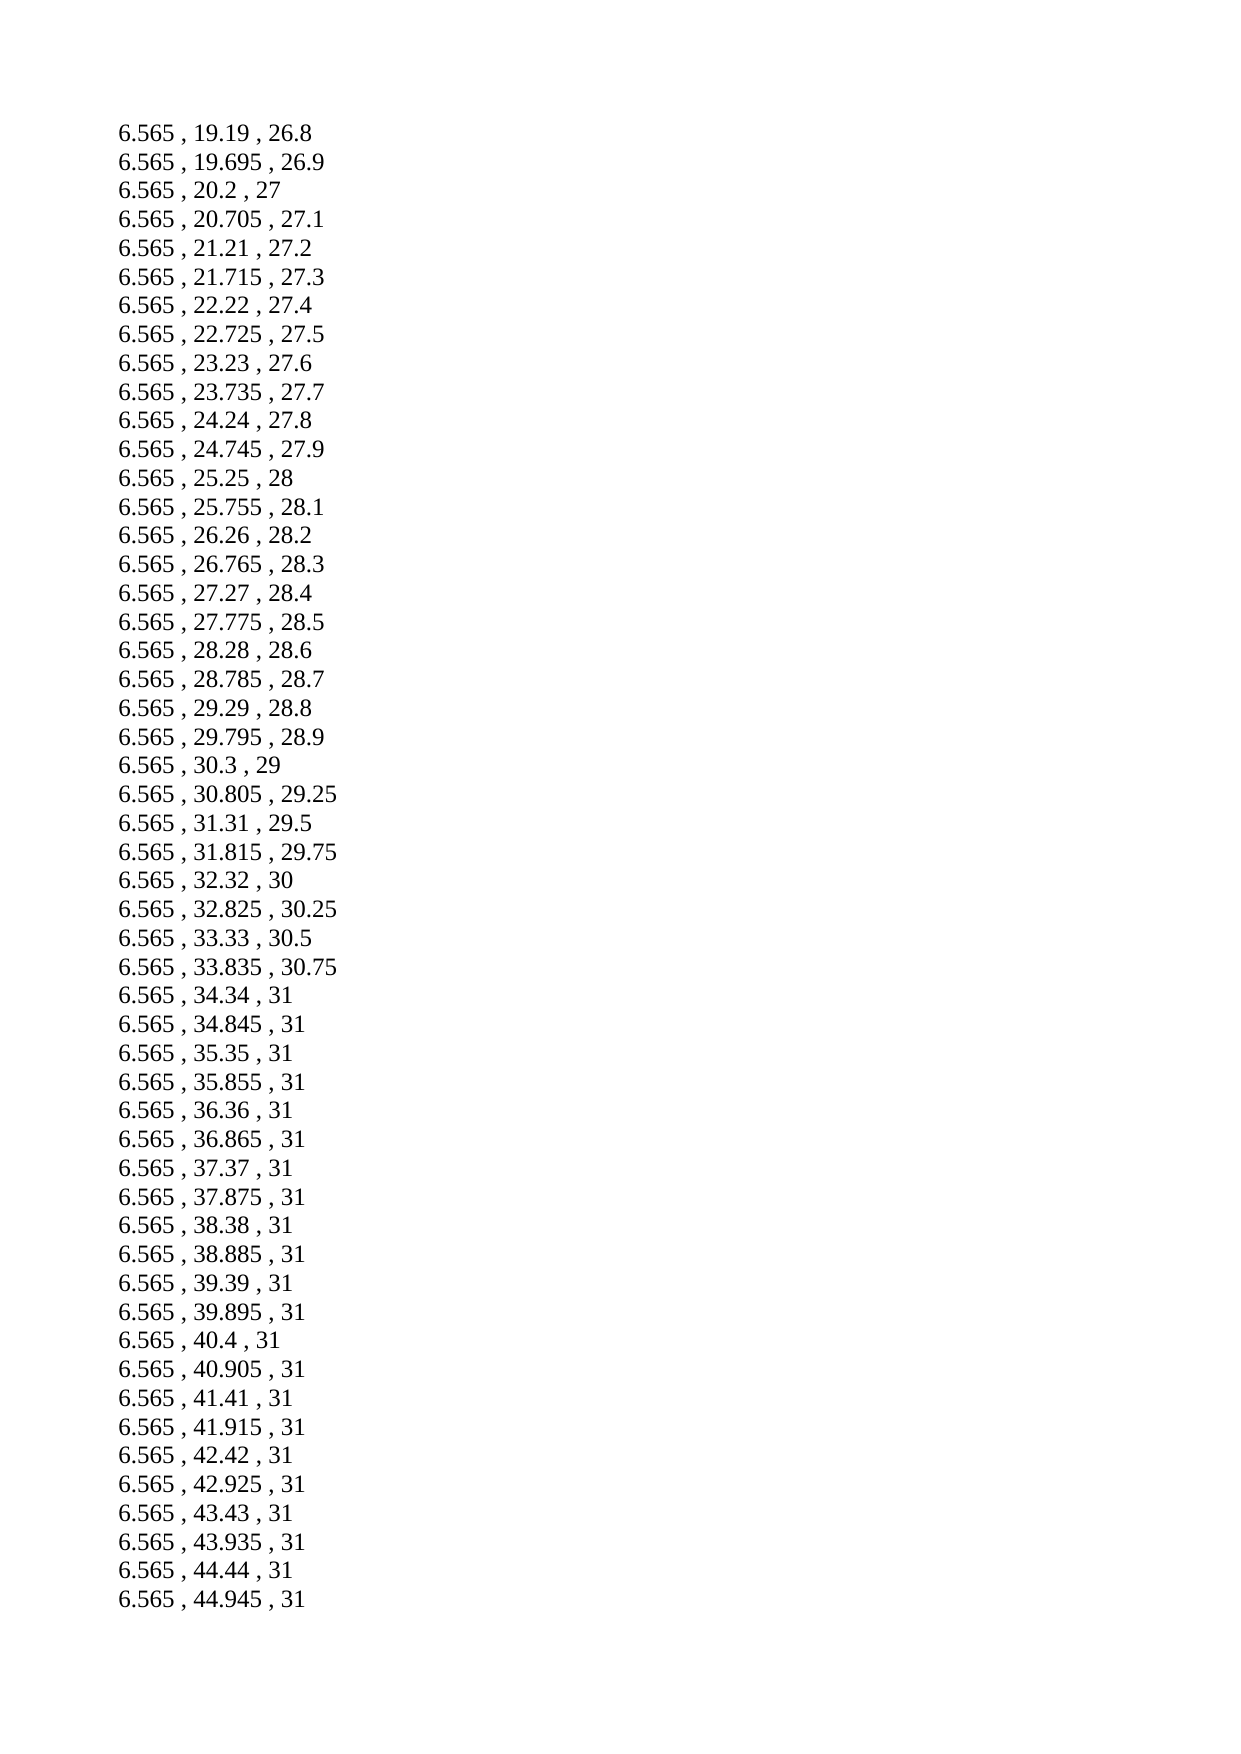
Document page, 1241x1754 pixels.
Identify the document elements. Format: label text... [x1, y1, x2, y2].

text 6.565 , 43.43 , 31 [118, 1498, 1122, 1527]
text 6.565 , 20.2 , 27 [118, 176, 1122, 204]
text 6.565 , 42.925 , 31 [118, 1469, 1122, 1498]
text 6.565 , 21.21 , 27.2 [118, 233, 1122, 262]
text 6.565 , 32.32 , 30 [118, 866, 1122, 894]
text 6.565 , 36.36 , 31 [118, 1096, 1122, 1124]
text 6.565 , 26.26 , 28.2 [118, 521, 1122, 549]
text 6.565 , 41.915 , 31 [118, 1412, 1122, 1441]
text 6.565 , 39.895 , 31 [118, 1297, 1122, 1326]
text 6.565 , 19.695 , 26.9 [118, 147, 1122, 176]
text 6.565 , 19.19 , 26.8 [118, 118, 1122, 147]
text 6.565 , 33.33 , 30.5 [118, 923, 1122, 952]
text 6.565 , 21.715 , 27.3 [118, 262, 1122, 291]
text 6.565 , 23.23 , 27.6 [118, 348, 1122, 377]
text 6.565 , 25.25 , 28 [118, 463, 1122, 492]
text 6.565 , 35.35 , 31 [118, 1038, 1122, 1067]
text 6.565 , 40.905 , 31 [118, 1354, 1122, 1383]
text 6.565 , 31.815 , 29.75 [118, 837, 1122, 866]
text 6.565 , 34.34 , 31 [118, 981, 1122, 1009]
text 6.565 , 30.805 , 29.25 [118, 779, 1122, 808]
text 6.565 , 30.3 , 29 [118, 751, 1122, 779]
text 6.565 , 44.44 , 31 [118, 1556, 1122, 1584]
text 6.565 , 34.845 , 31 [118, 1009, 1122, 1038]
text 6.565 , 28.785 , 28.7 [118, 664, 1122, 693]
text 6.565 , 32.825 , 30.25 [118, 894, 1122, 923]
text 6.565 , 29.795 , 28.9 [118, 722, 1122, 751]
text 6.565 , 22.725 , 27.5 [118, 319, 1122, 348]
text 6.565 , 23.735 , 27.7 [118, 377, 1122, 406]
text 6.565 , 24.745 , 27.9 [118, 434, 1122, 463]
text 6.565 , 40.4 , 31 [118, 1326, 1122, 1354]
text 6.565 , 33.835 , 30.75 [118, 952, 1122, 981]
text 6.565 , 29.29 , 28.8 [118, 693, 1122, 722]
text 6.565 , 20.705 , 27.1 [118, 204, 1122, 233]
text 6.565 , 25.755 , 28.1 [118, 492, 1122, 521]
text 6.565 , 37.37 , 31 [118, 1153, 1122, 1182]
text 6.565 , 35.855 , 31 [118, 1067, 1122, 1096]
text 6.565 , 44.945 , 31 [118, 1584, 1122, 1613]
text 6.565 , 39.39 , 31 [118, 1268, 1122, 1297]
text 6.565 , 36.865 , 31 [118, 1124, 1122, 1153]
text 6.565 , 22.22 , 27.4 [118, 291, 1122, 319]
text 6.565 , 41.41 , 31 [118, 1383, 1122, 1412]
text 6.565 , 26.765 , 28.3 [118, 549, 1122, 578]
text 6.565 , 43.935 , 31 [118, 1527, 1122, 1556]
text 6.565 , 27.27 , 28.4 [118, 578, 1122, 607]
text 6.565 , 31.31 , 29.5 [118, 808, 1122, 837]
text 6.565 , 28.28 , 28.6 [118, 636, 1122, 664]
text 6.565 , 24.24 , 27.8 [118, 406, 1122, 434]
text 6.565 , 27.775 , 28.5 [118, 607, 1122, 636]
text 6.565 , 38.885 , 31 [118, 1239, 1122, 1268]
text 6.565 , 37.875 , 31 [118, 1182, 1122, 1211]
text 6.565 , 38.38 , 31 [118, 1211, 1122, 1239]
text 6.565 , 42.42 , 31 [118, 1441, 1122, 1469]
